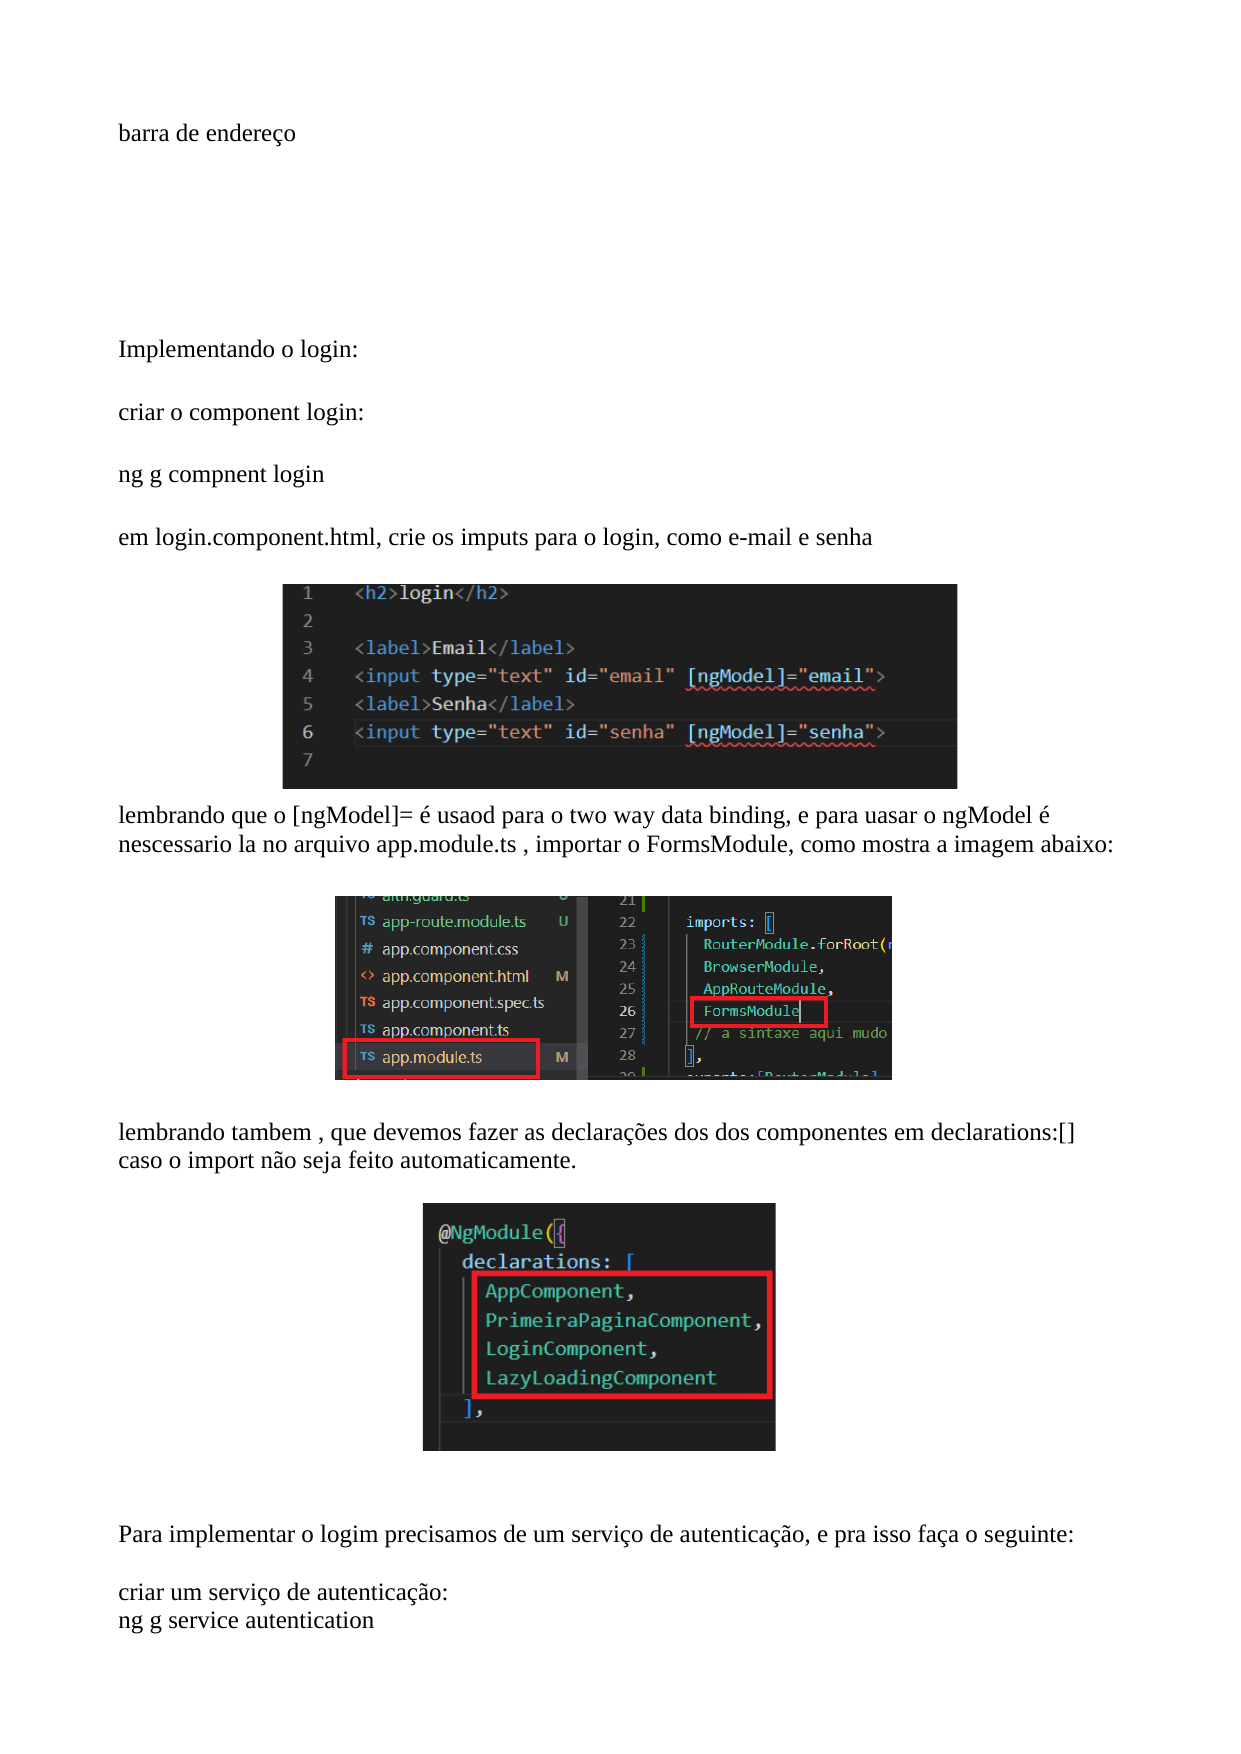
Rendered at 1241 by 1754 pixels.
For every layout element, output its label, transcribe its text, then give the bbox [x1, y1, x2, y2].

text criar um serviço de autenticação: [118, 1577, 1122, 1606]
text ng g compnent login [118, 459, 1122, 488]
text Implementando o login: [118, 334, 1122, 363]
text criar o component login: [118, 397, 1122, 426]
text ng g service autentication [118, 1606, 1122, 1634]
text Para implementar o logim precisamos de um serviço de autenticação, e pra isso faça o seguinte: [118, 1519, 1122, 1548]
picture [331, 891, 896, 1082]
text lembrando tambem , que devemos fazer as declarações dos dos componentes em declarations:[] caso o import não seja feito automaticamente. [118, 1117, 1122, 1174]
picture [422, 1203, 776, 1451]
text lembrando que o [ngModel]= é usaod para o two way data binding, e para uasar o ngModel é nescessario la no arquivo app.module.ts , importar o FormsModule, como mostra a imagem abaixo: [118, 801, 1122, 858]
text em login.component.html, crie os imputs para o login, como e-mail e senha [118, 522, 1122, 551]
text barra de endereço [118, 118, 1122, 147]
picture [282, 584, 958, 789]
